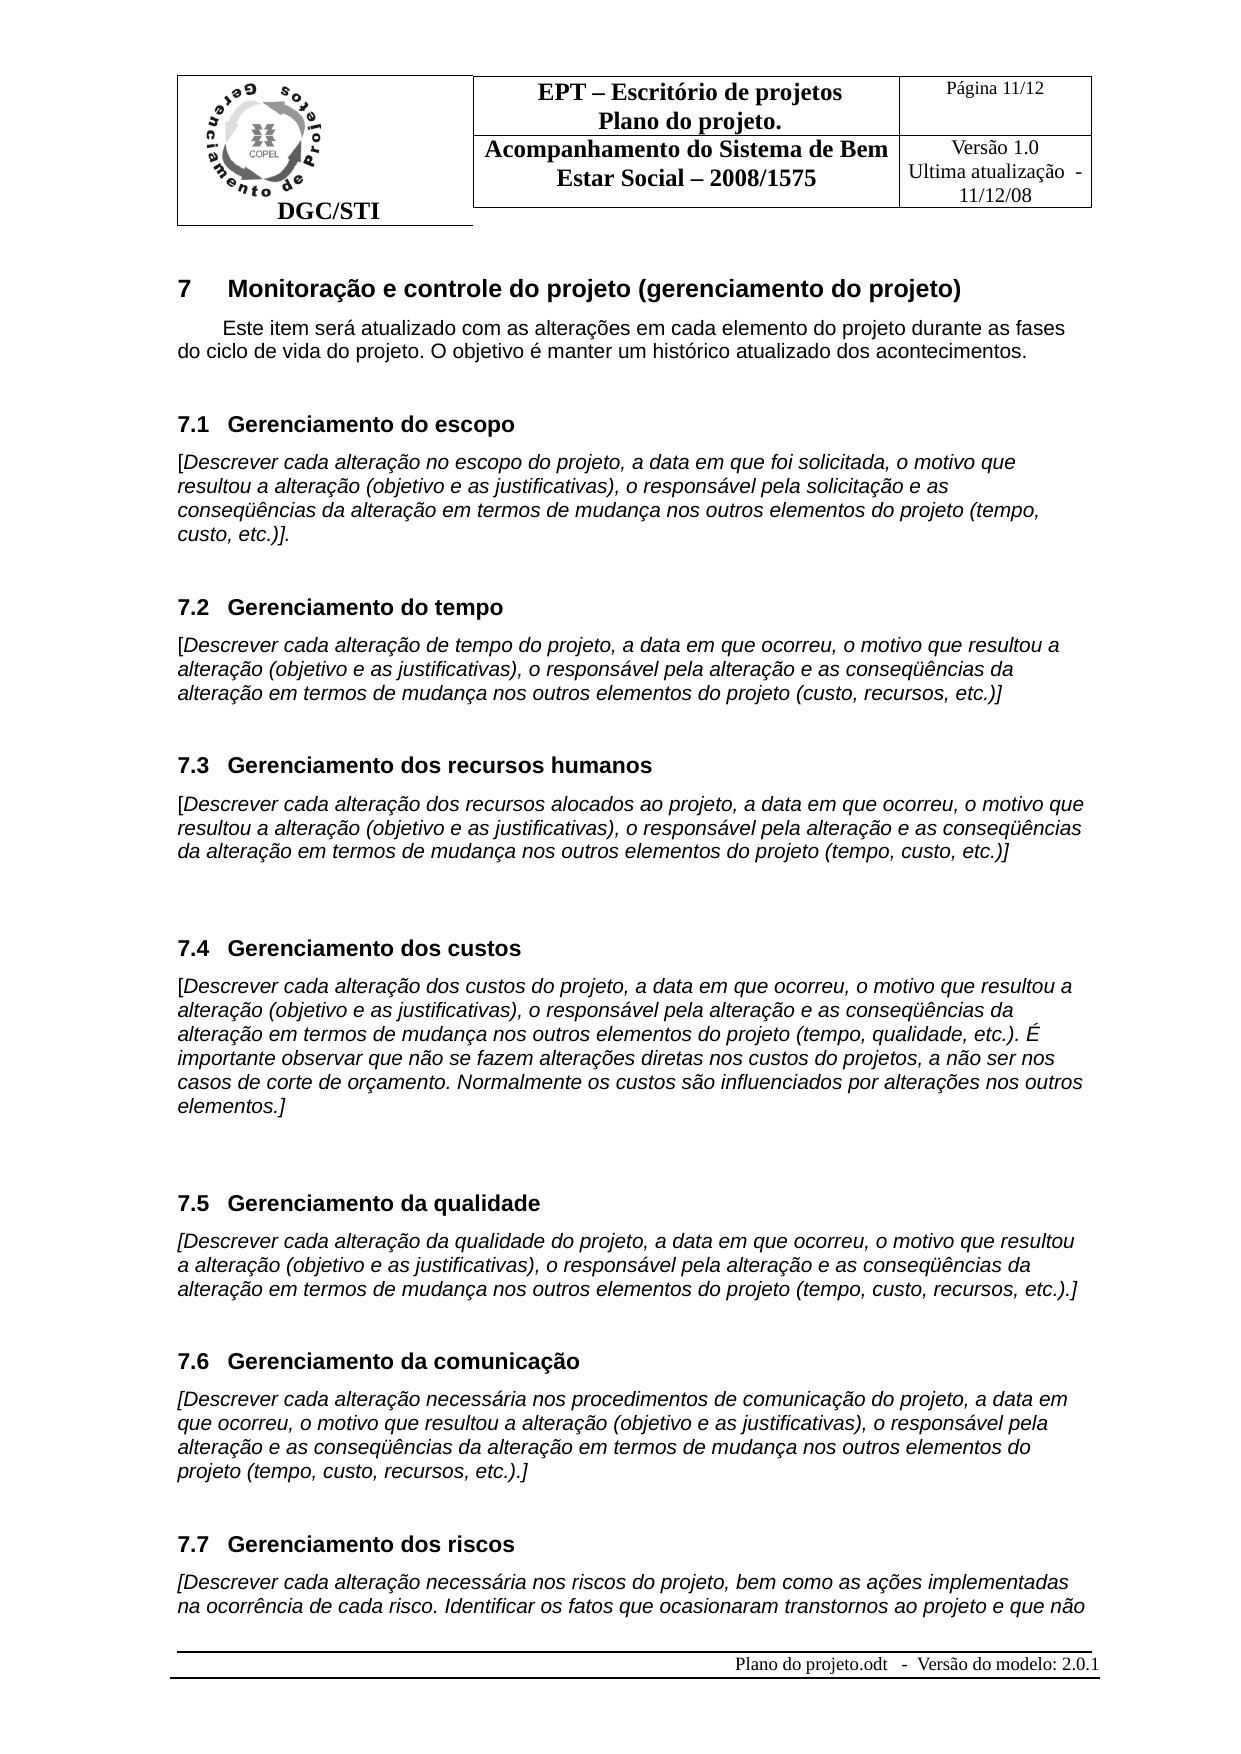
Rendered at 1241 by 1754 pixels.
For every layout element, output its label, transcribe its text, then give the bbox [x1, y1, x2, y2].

list Gerenciamento da qualidade [177, 1189, 1092, 1216]
text [Descrever cada alteração dos recursos alocados ao projeto, a data em que ocorreu, o motivo que resultou a alteração (objetivo e as justificativas), o responsável pela alteração e as conseqüências da alteração em termos de mudança nos outros elementos do projeto (tempo, custo, etc.)] [177, 791, 1092, 863]
text [Descrever cada alteração da qualidade do projeto, a data em que ocorreu, o motivo que resultou a alteração (objetivo e as justificativas), o responsável pela alteração e as conseqüências da alteração em termos de mudança nos outros elementos do projeto (tempo, custo, recursos, etc.).] [177, 1228, 1092, 1300]
text [Descrever cada alteração dos custos do projeto, a data em que ocorreu, o motivo que resultou a alteração (objetivo e as justificativas), o responsável pela alteração e as conseqüências da alteração em termos de mudança nos outros elementos do projeto (tempo, qualidade, etc.). É importante observar que não se fazem alterações diretas nos custos do projetos, a não ser nos casos de corte de orçamento. Normalmente os custos são influenciados por alterações nos outros elementos.] [177, 974, 1092, 1118]
list Gerenciamento do escopo [177, 411, 1092, 438]
text [Descrever cada alteração no escopo do projeto, a data em que foi solicitada, o motivo que resultou a alteração (objetivo e as justificativas), o responsável pela solicitação e as conseqüências da alteração em termos de mudança nos outros elementos do projeto (tempo, custo, etc.)]. [177, 450, 1092, 546]
list Monitoração e controle do projeto (gerenciamento do projeto) [177, 274, 1092, 303]
list Gerenciamento dos recursos humanos [177, 752, 1092, 779]
text [Descrever cada alteração necessária nos riscos do projeto, bem como as ações implementadas na ocorrência de cada risco. Identificar os fatos que ocasionaram transtornos ao projeto e que não [177, 1570, 1092, 1618]
text Este item será atualizado com as alterações em cada elemento do projeto durante as fases do ciclo de vida do projeto. O objetivo é manter um histórico atualizado dos acontecimentos. [177, 315, 1092, 363]
text [Descrever cada alteração de tempo do projeto, a data em que ocorreu, o motivo que resultou a alteração (objetivo e as justificativas), o responsável pela alteração e as conseqüências da alteração em termos de mudança nos outros elementos do projeto (custo, recursos, etc.)] [177, 633, 1092, 704]
list Gerenciamento da comunicação [177, 1348, 1092, 1374]
list Gerenciamento do tempo [177, 594, 1092, 620]
list Gerenciamento dos riscos [177, 1531, 1092, 1557]
text [Descrever cada alteração necessária nos procedimentos de comunicação do projeto, a data em que ocorreu, o motivo que resultou a alteração (objetivo e as justificativas), o responsável pela alteração e as conseqüências da alteração em termos de mudança nos outros elementos do projeto (tempo, custo, recursos, etc.).] [177, 1387, 1092, 1483]
list Gerenciamento dos custos [177, 935, 1092, 961]
